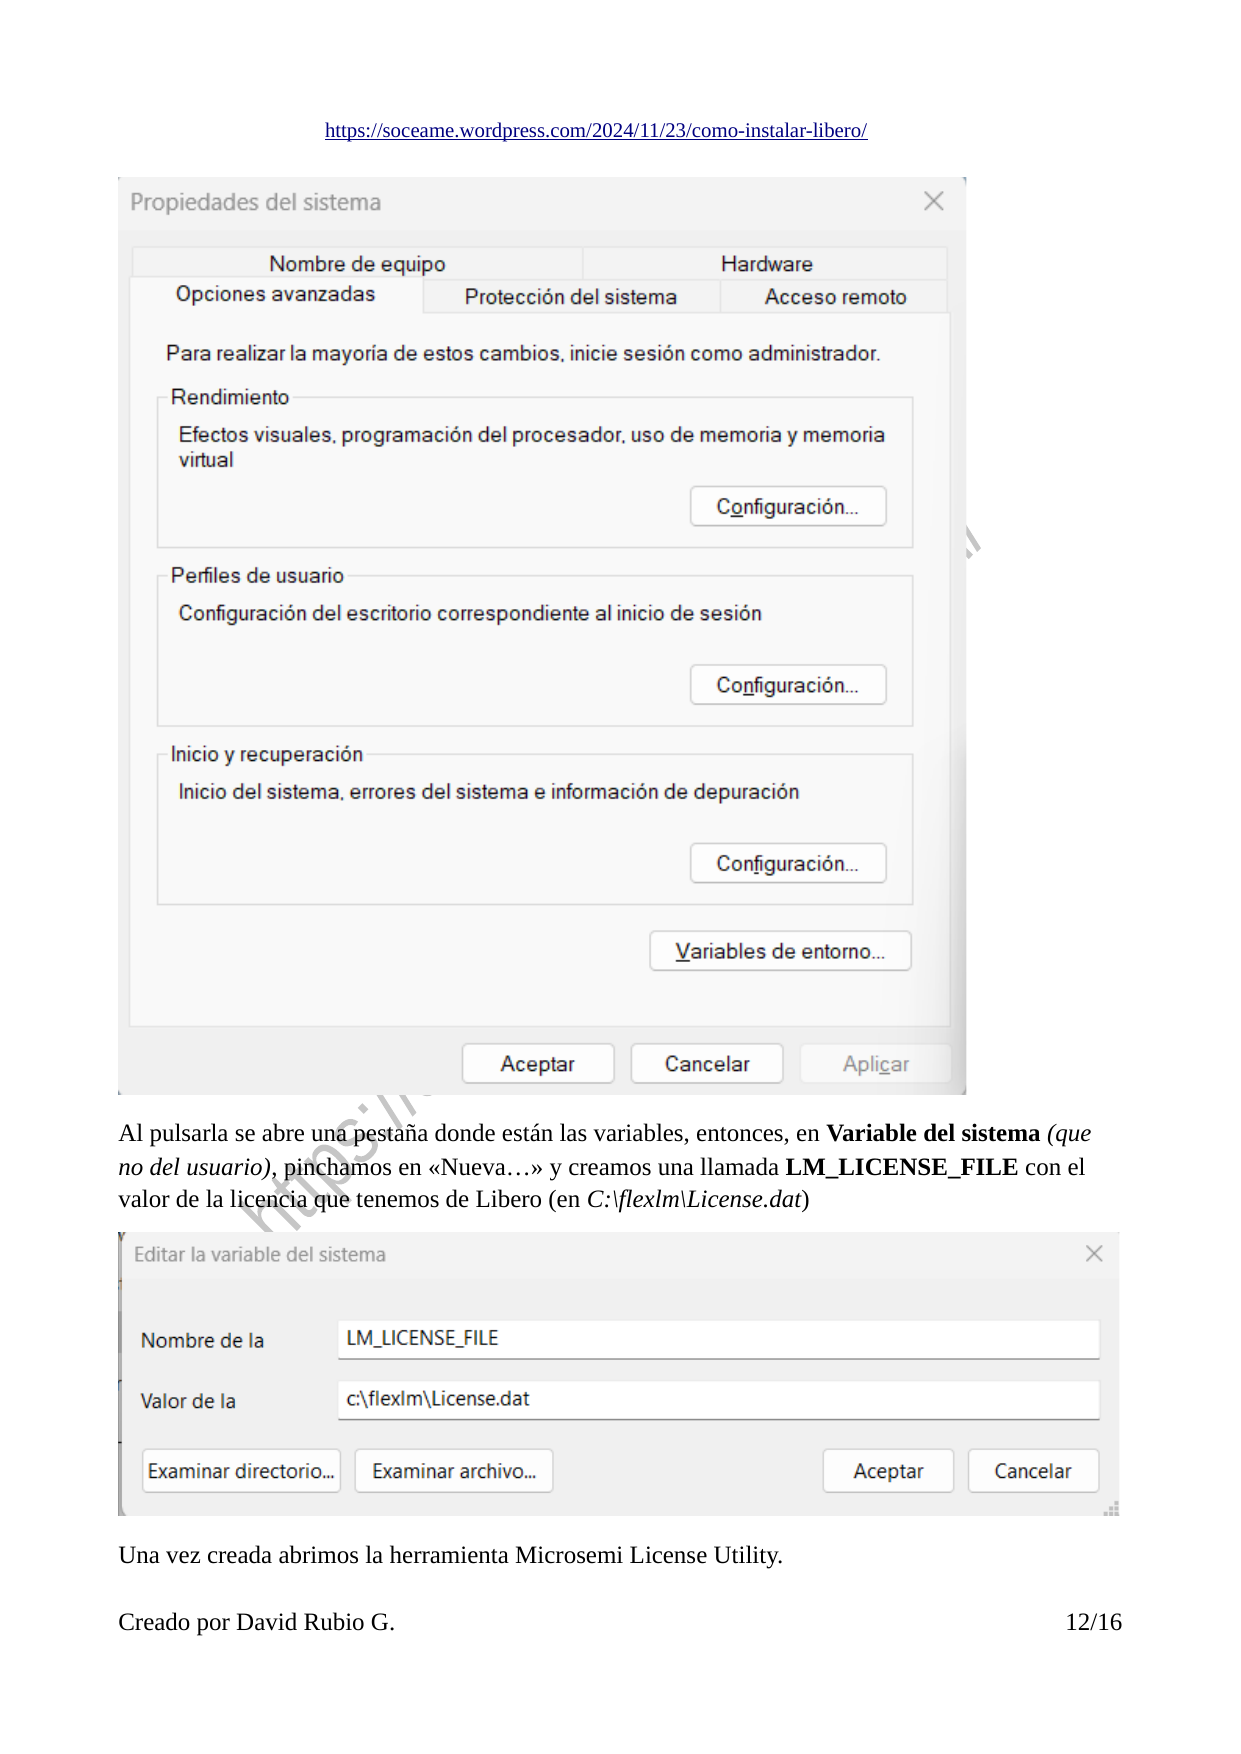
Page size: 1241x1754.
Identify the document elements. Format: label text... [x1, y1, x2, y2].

text Al pulsarla se abre una pestaña donde están las variables, entonces, en Variable del sistema (que no del usuario), pinchamos en «Nueva…» y creamos una llamada LM_LICENSE_FILE con el valor de la licencia que tenemos de Libero (en C:\flexlm\License.dat) [118, 1118, 1122, 1213]
text Una vez creada abrimos la herramienta Microsemi License Utility. [118, 1540, 1122, 1569]
picture [118, 177, 967, 1095]
picture [118, 1232, 1120, 1516]
